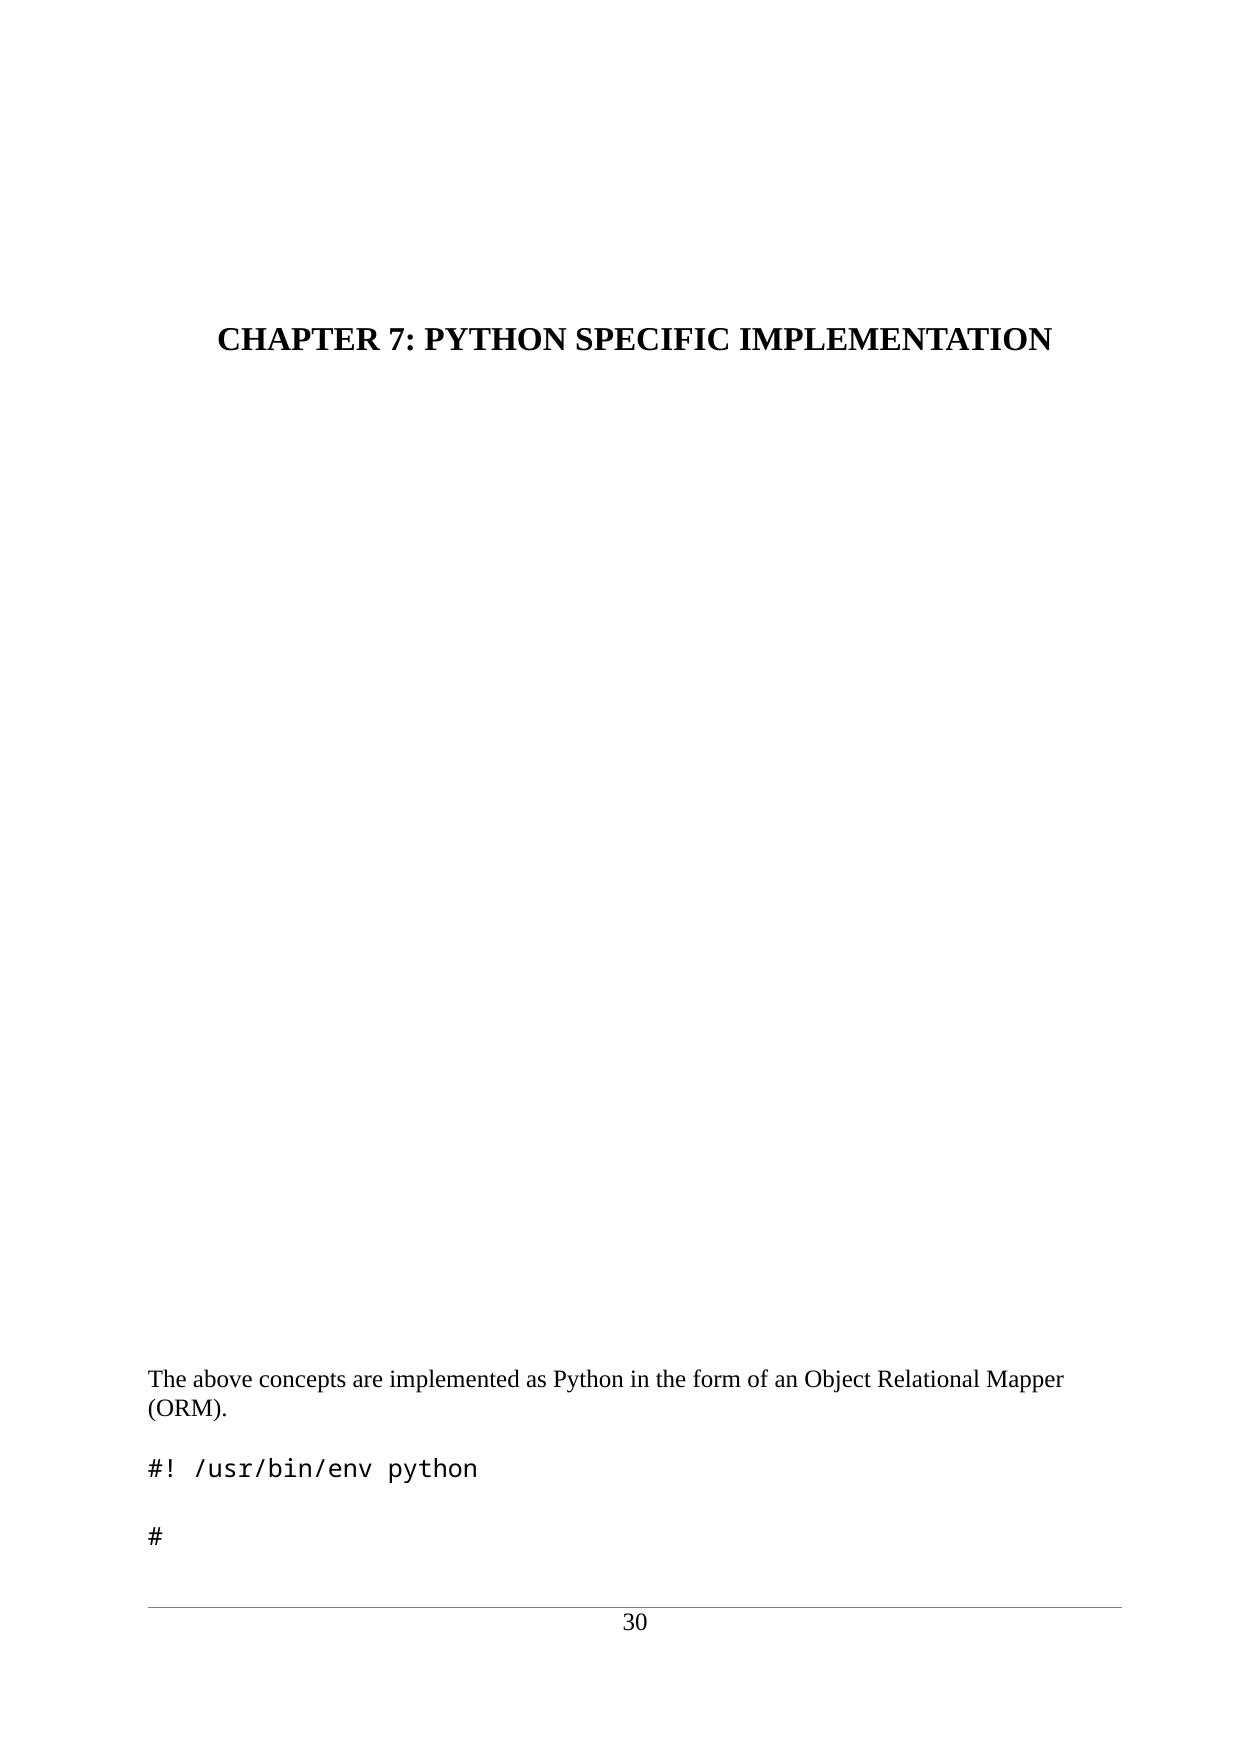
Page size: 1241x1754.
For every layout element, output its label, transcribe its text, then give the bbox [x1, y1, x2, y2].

text #! /usr/bin/env python [148, 1450, 1122, 1484]
text # ---------------------------------------------------------------- [148, 1518, 1122, 1552]
text The above concepts are implemented as Python in the form of an Object Relational Mapper (ORM). [148, 1364, 1122, 1421]
text CHAPTER 7: PYTHON SPECIFIC IMPLEMENTATION [148, 319, 1122, 358]
